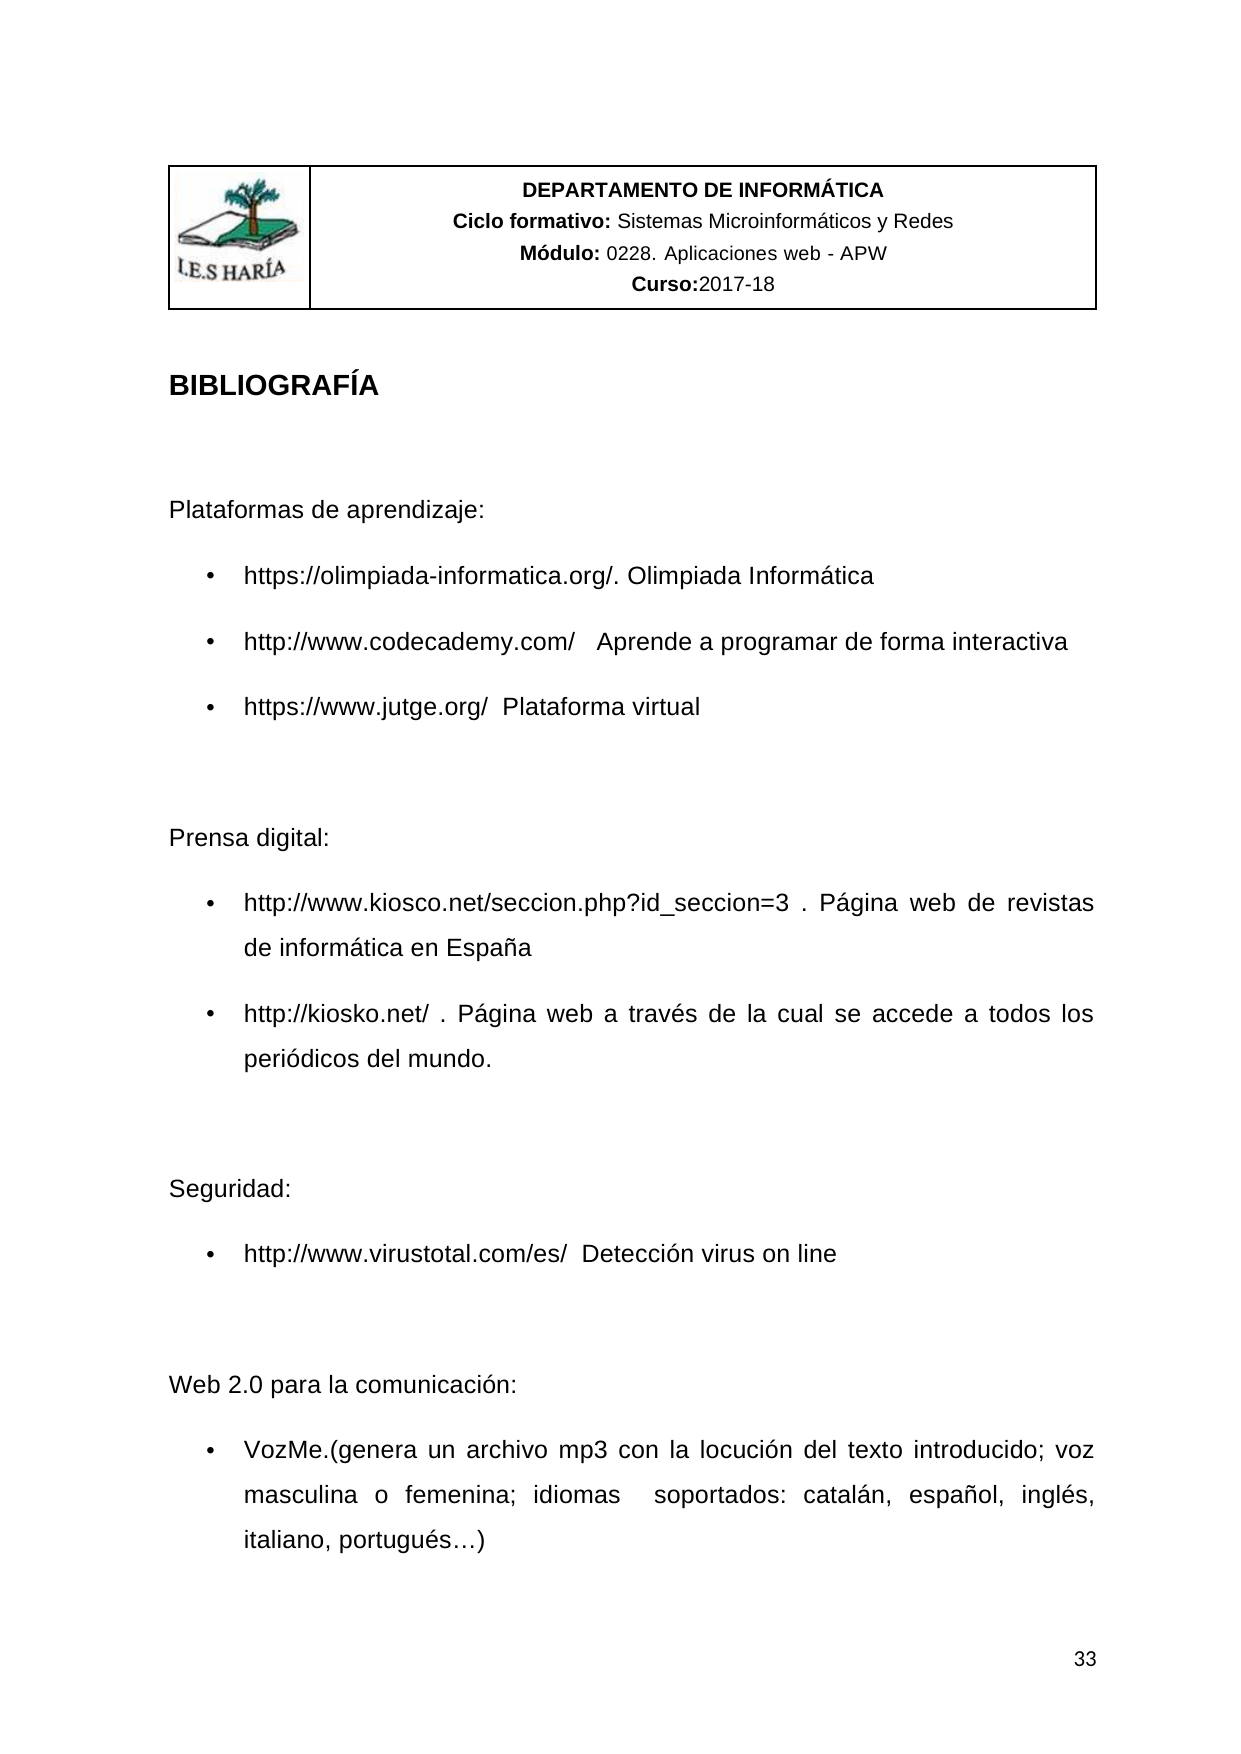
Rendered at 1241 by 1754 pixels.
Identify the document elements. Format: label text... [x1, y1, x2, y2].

picture [174, 172, 305, 282]
list https://www.jutge.org/ Plataforma virtual [206, 692, 1096, 722]
list VozMe.(genera un archivo mp3 con la locución del texto introducido; voz masculina o femenina; idiomas soportados: catalán, español, inglés, italiano, portugués…) [206, 1435, 1096, 1555]
text Seguridad: [169, 1174, 1096, 1204]
text Plataformas de aprendizaje: [169, 495, 1096, 525]
list http://www.codecademy.com/ Aprende a programar de forma interactiva [206, 627, 1096, 657]
list http://kiosko.net/ . Página web a través de la cual se accede a todos los periódicos del mundo. [206, 999, 1096, 1074]
list http://www.virustotal.com/es/ Detección virus on line [206, 1239, 1096, 1269]
text Prensa digital: [169, 823, 1096, 853]
list http://www.kiosco.net/seccion.php?id_seccion=3 . Página web de revistas de informática en España [206, 888, 1096, 963]
list https://olimpiada-informatica.org/. Olimpiada Informática [206, 561, 1096, 591]
subtitle BIBLIOGRAFÍA [169, 368, 1096, 401]
text Web 2.0 para la comunicación: [169, 1370, 1096, 1400]
